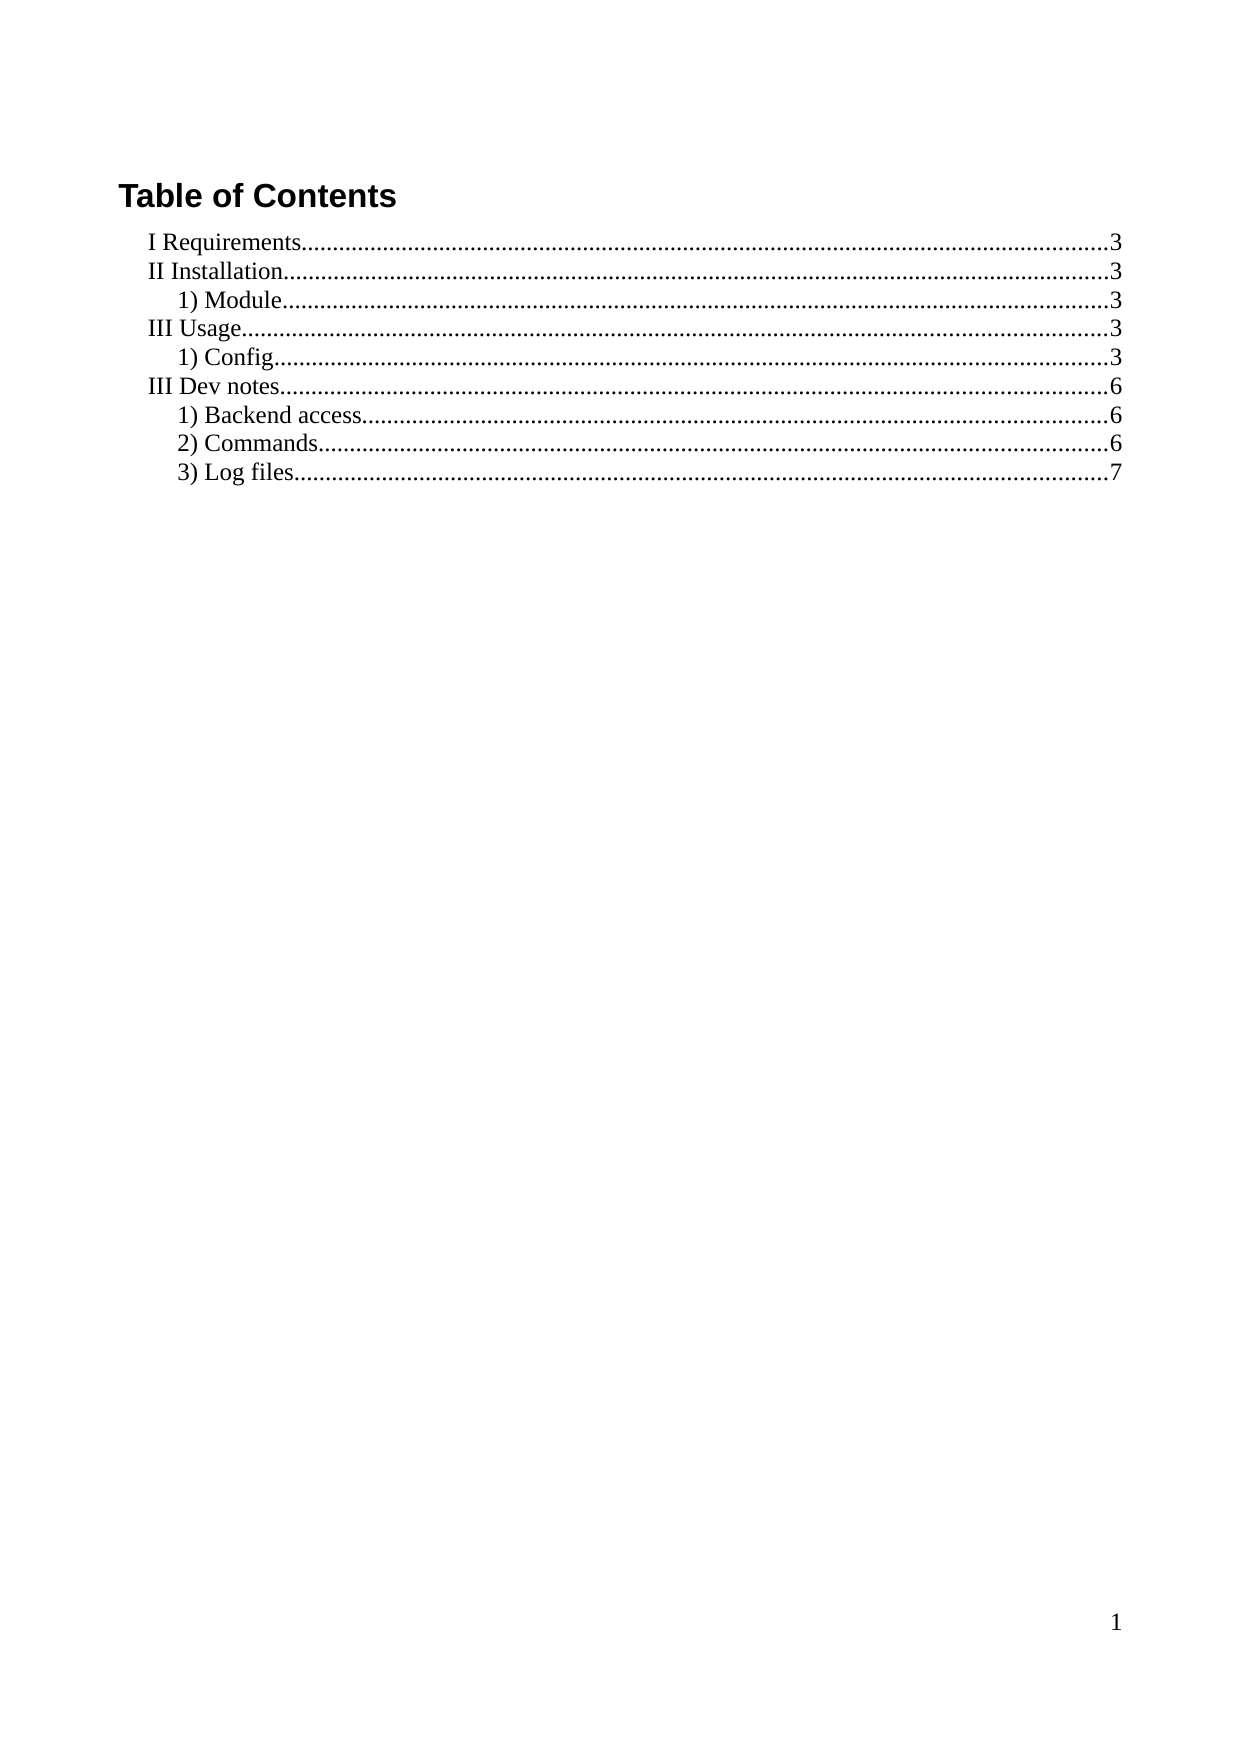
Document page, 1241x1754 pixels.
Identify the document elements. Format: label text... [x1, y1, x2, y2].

text I Requirements 3 [148, 227, 1122, 256]
text 1) Backend access 6 [177, 400, 1122, 428]
text 1) Module 3 [177, 285, 1122, 313]
text 1) Config 3 [177, 342, 1122, 371]
subtitle Table of Contents [118, 176, 1122, 215]
text 3) Log files 7 [177, 457, 1122, 486]
text 2) Commands 6 [177, 428, 1122, 457]
text II Installation 3 [148, 256, 1122, 285]
text III Dev notes 6 [148, 371, 1122, 400]
text III Usage 3 [148, 313, 1122, 342]
